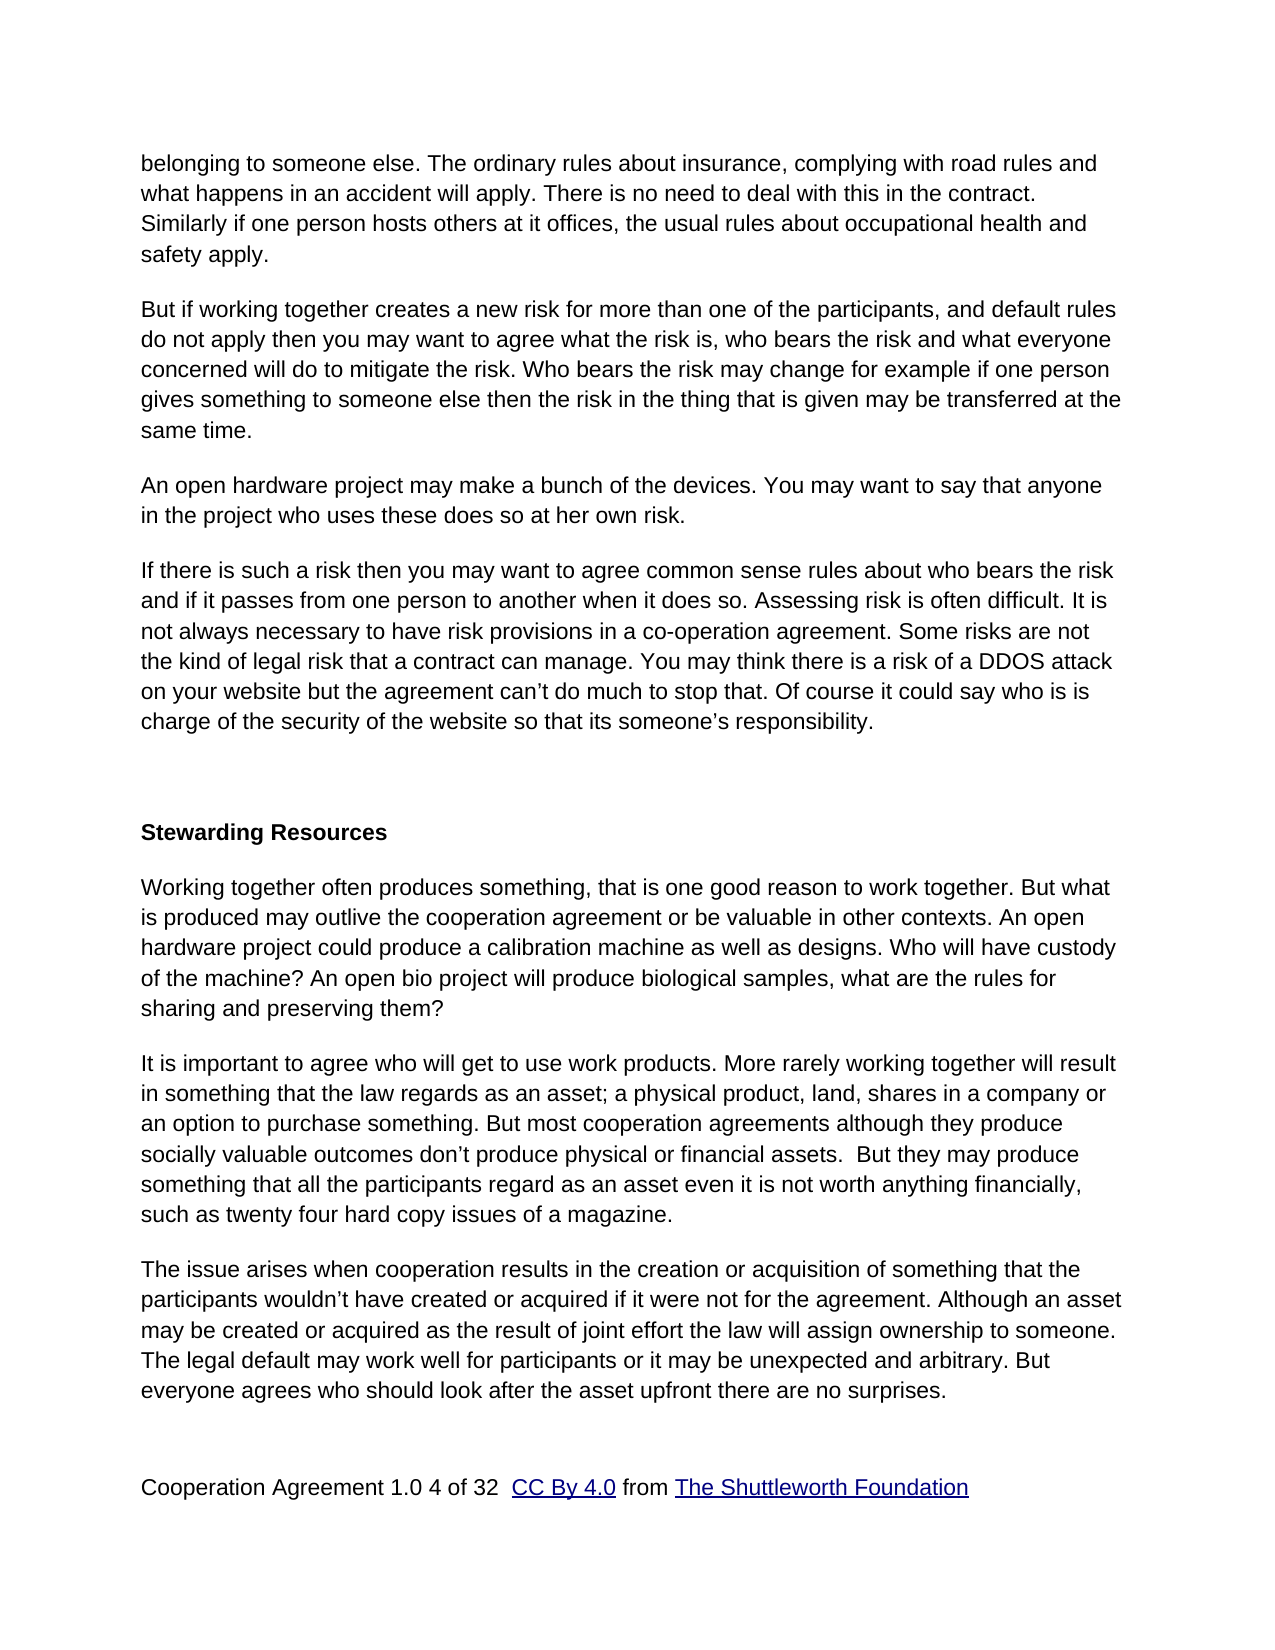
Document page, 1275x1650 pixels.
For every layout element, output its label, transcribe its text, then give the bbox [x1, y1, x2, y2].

text An open hardware project may make a bunch of the devices. You may want to say that anyone in the project who uses these does so at her own risk. [141, 472, 1125, 528]
text Working together often produces something, that is one good reason to work together. But what is produced may outlive the cooperation agreement or be valuable in other contexts. An open hardware project could produce a calibration machine as well as designs. Who will have custody of the machine? An open bio project will produce biological samples, what are the rules for sharing and preserving them? [141, 874, 1125, 1021]
text belonging to someone else. The ordinary rules about insurance, complying with road rules and what happens in an accident will apply. There is no need to deal with this in the contract. Similarly if one person hosts others at it offices, the usual rules about occupational health and safety apply. [141, 150, 1125, 267]
text The issue arises when cooperation results in the creation or acquisition of something that the participants wouldn’t have created or acquired if it were not for the agreement. Although an asset may be created or acquired as the result of joint effort the law will assign ownership to someone. The legal default may work well for participants or it may be unexpected and arbitrary. But everyone agrees who should look after the asset upfront there are no surprises. [141, 1256, 1125, 1403]
text If there is such a risk then you may want to agree common sense rules about who bears the risk and if it passes from one person to another when it does so. Assessing risk is often difficult. It is not always necessary to have risk provisions in a co-operation agreement. Some risks are not the kind of legal risk that a contract can manage. You may think there is a risk of a DDOS attack on your website but the agreement can’t do much to stop that. Of course it could say who is is charge of the security of the website so that its someone’s responsibility. [141, 557, 1125, 735]
text But if working together creates a new risk for more than one of the participants, and default rules do not apply then you may want to agree what the risk is, who bears the risk and what everyone concerned will do to mitigate the risk. Who bears the risk may change for example if one person gives something to someone else then the risk in the thing that is given may be transferred at the same time. [141, 296, 1125, 443]
text Stewarding Resources [141, 819, 1125, 845]
text It is important to agree who will get to use work products. More rarely working together will result in something that the law regards as an asset; a physical product, land, shares in a company or an option to purchase something. But most cooperation agreements although they produce socially valuable outcomes don’t produce physical or financial assets. But they may produce something that all the participants regard as an asset even it is not worth anything financially, such as twenty four hard copy issues of a magazine. [141, 1050, 1125, 1227]
